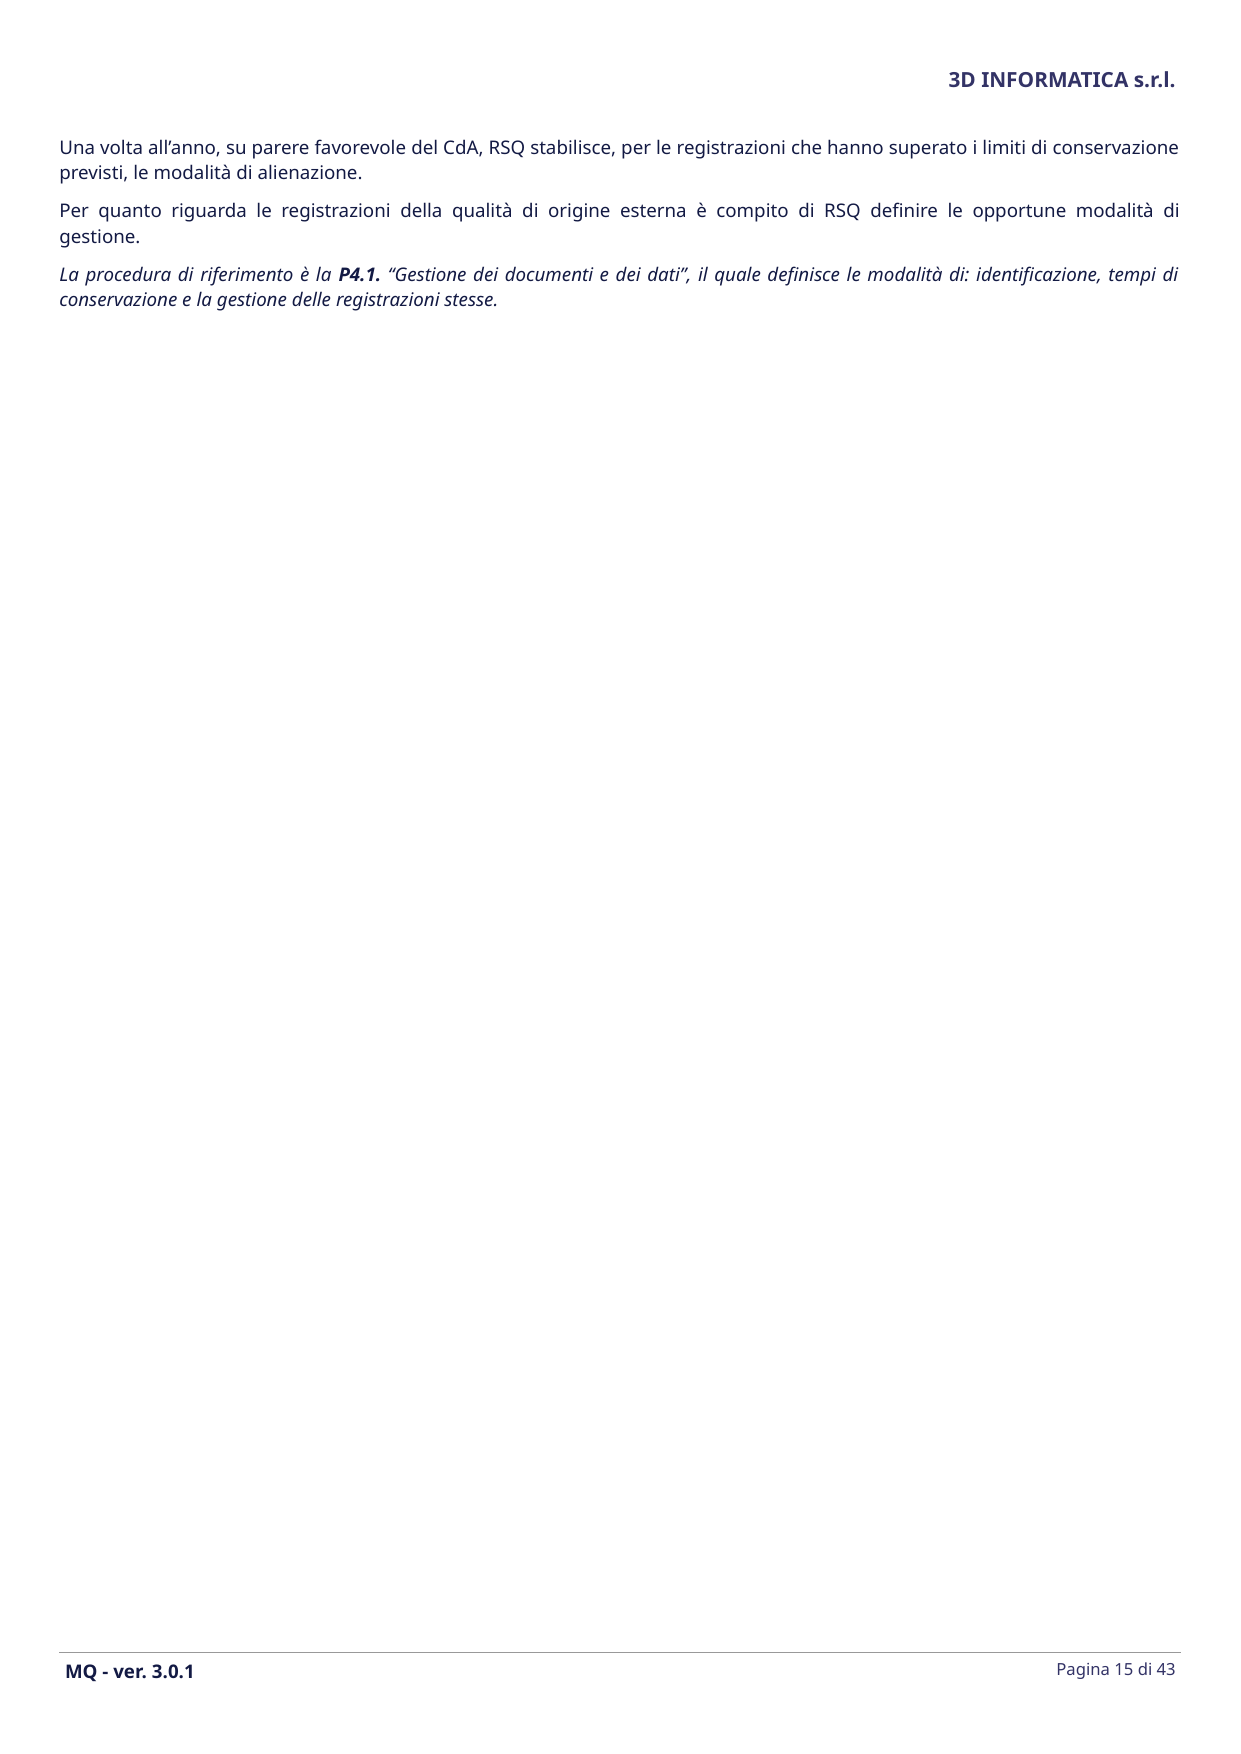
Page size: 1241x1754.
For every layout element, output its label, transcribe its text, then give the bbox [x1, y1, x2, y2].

text La procedura di riferimento è la P4.1. “Gestione dei documenti e dei dati”, il quale definisce le modalità di: identificazione, tempi di conservazione e la gestione delle registrazioni stesse. [59, 261, 1181, 312]
text Per quanto riguarda le registrazioni della qualità di origine esterna è compito di RSQ definire le opportune modalità di gestione. [59, 198, 1181, 249]
text Una volta all’anno, su parere favorevole del CdA, RSQ stabilisce, per le registrazioni che hanno superato i limiti di conservazione previsti, le modalità di alienazione. [59, 134, 1181, 185]
